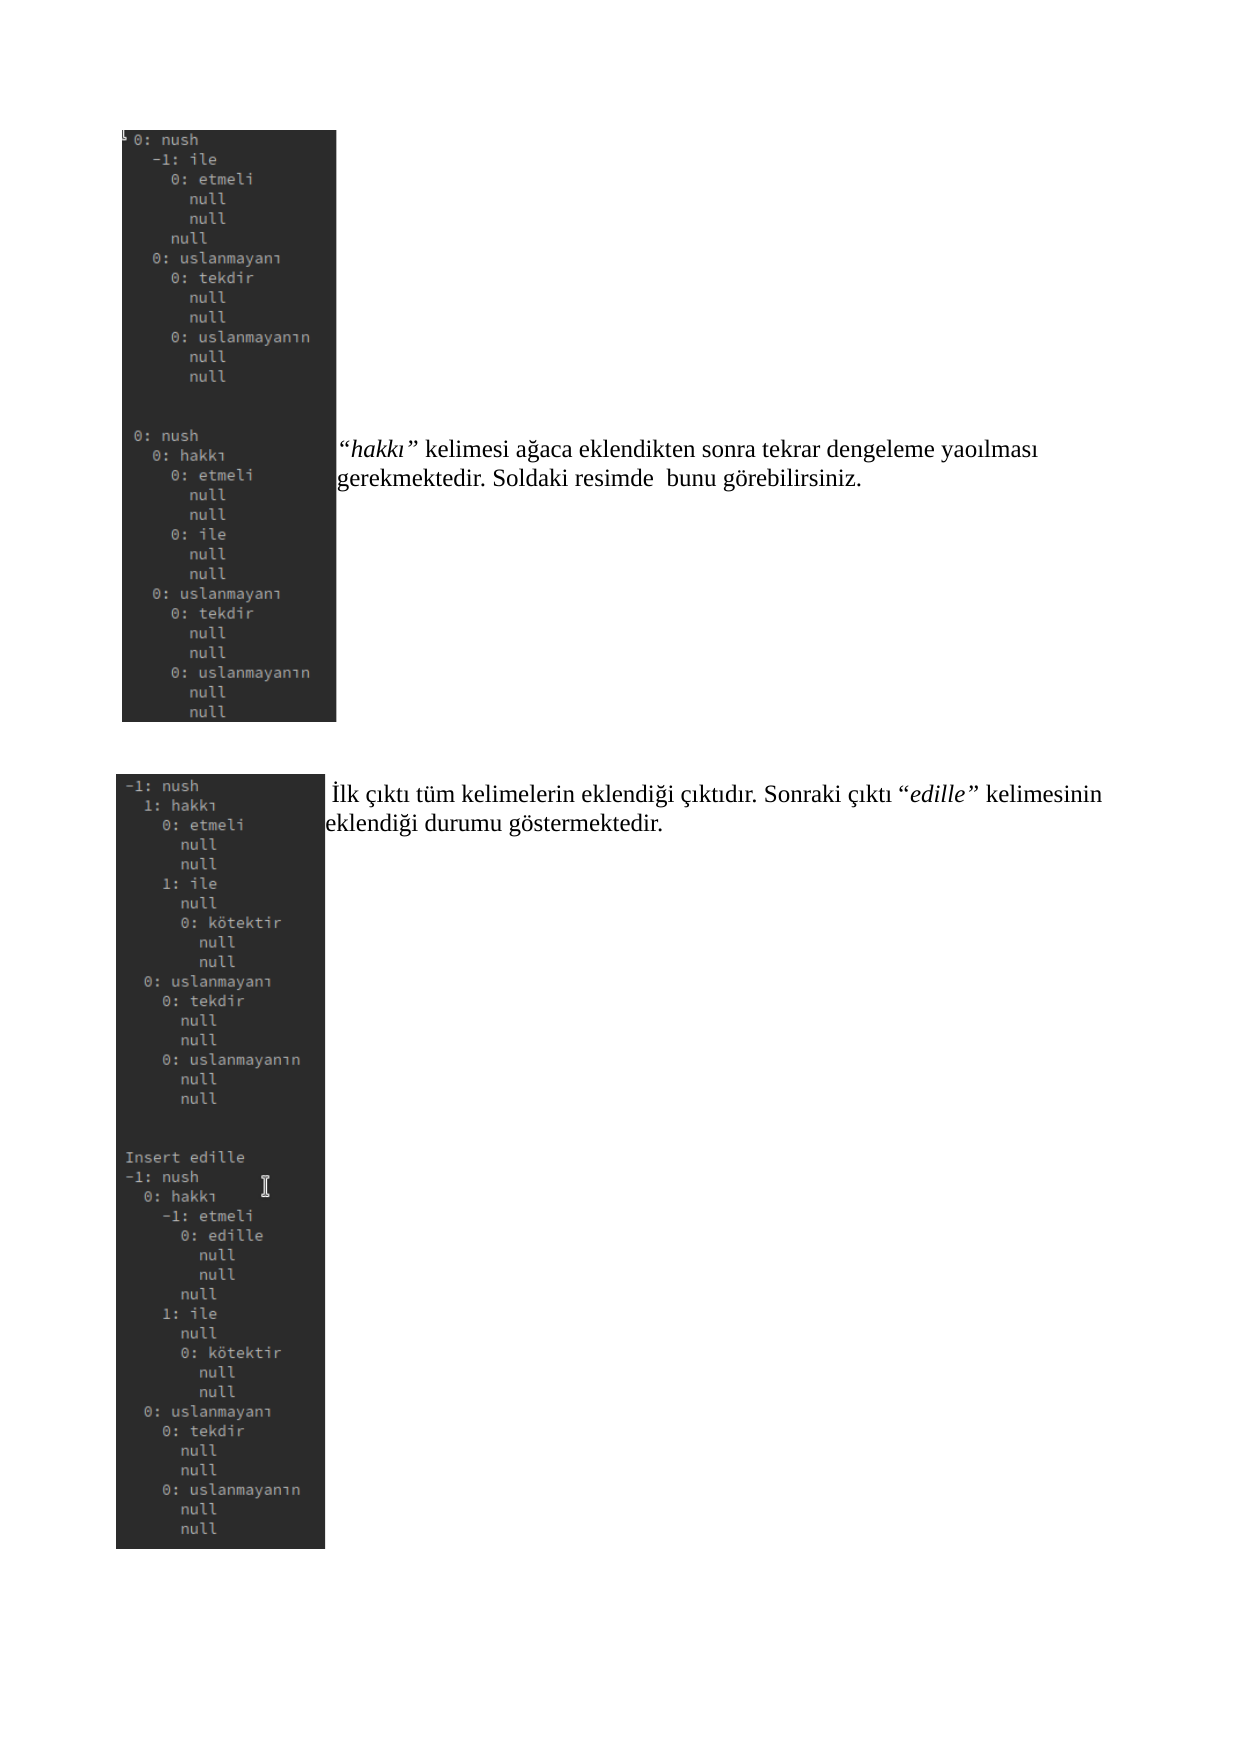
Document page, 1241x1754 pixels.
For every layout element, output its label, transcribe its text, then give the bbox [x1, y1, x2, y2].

picture [116, 774, 326, 1549]
picture [122, 130, 337, 722]
text “hakkı” kelimesi ağaca eklendikten sonra tekrar dengeleme yaoılması gerekmektedir. Soldaki resimde bunu görebilirsiniz. [337, 434, 1122, 492]
text İlk çıktı tüm kelimelerin eklendiği çıktıdır. Sonraki çıktı “edille” kelimesinin eklendiği durumu göstermektedir. [326, 779, 1122, 837]
